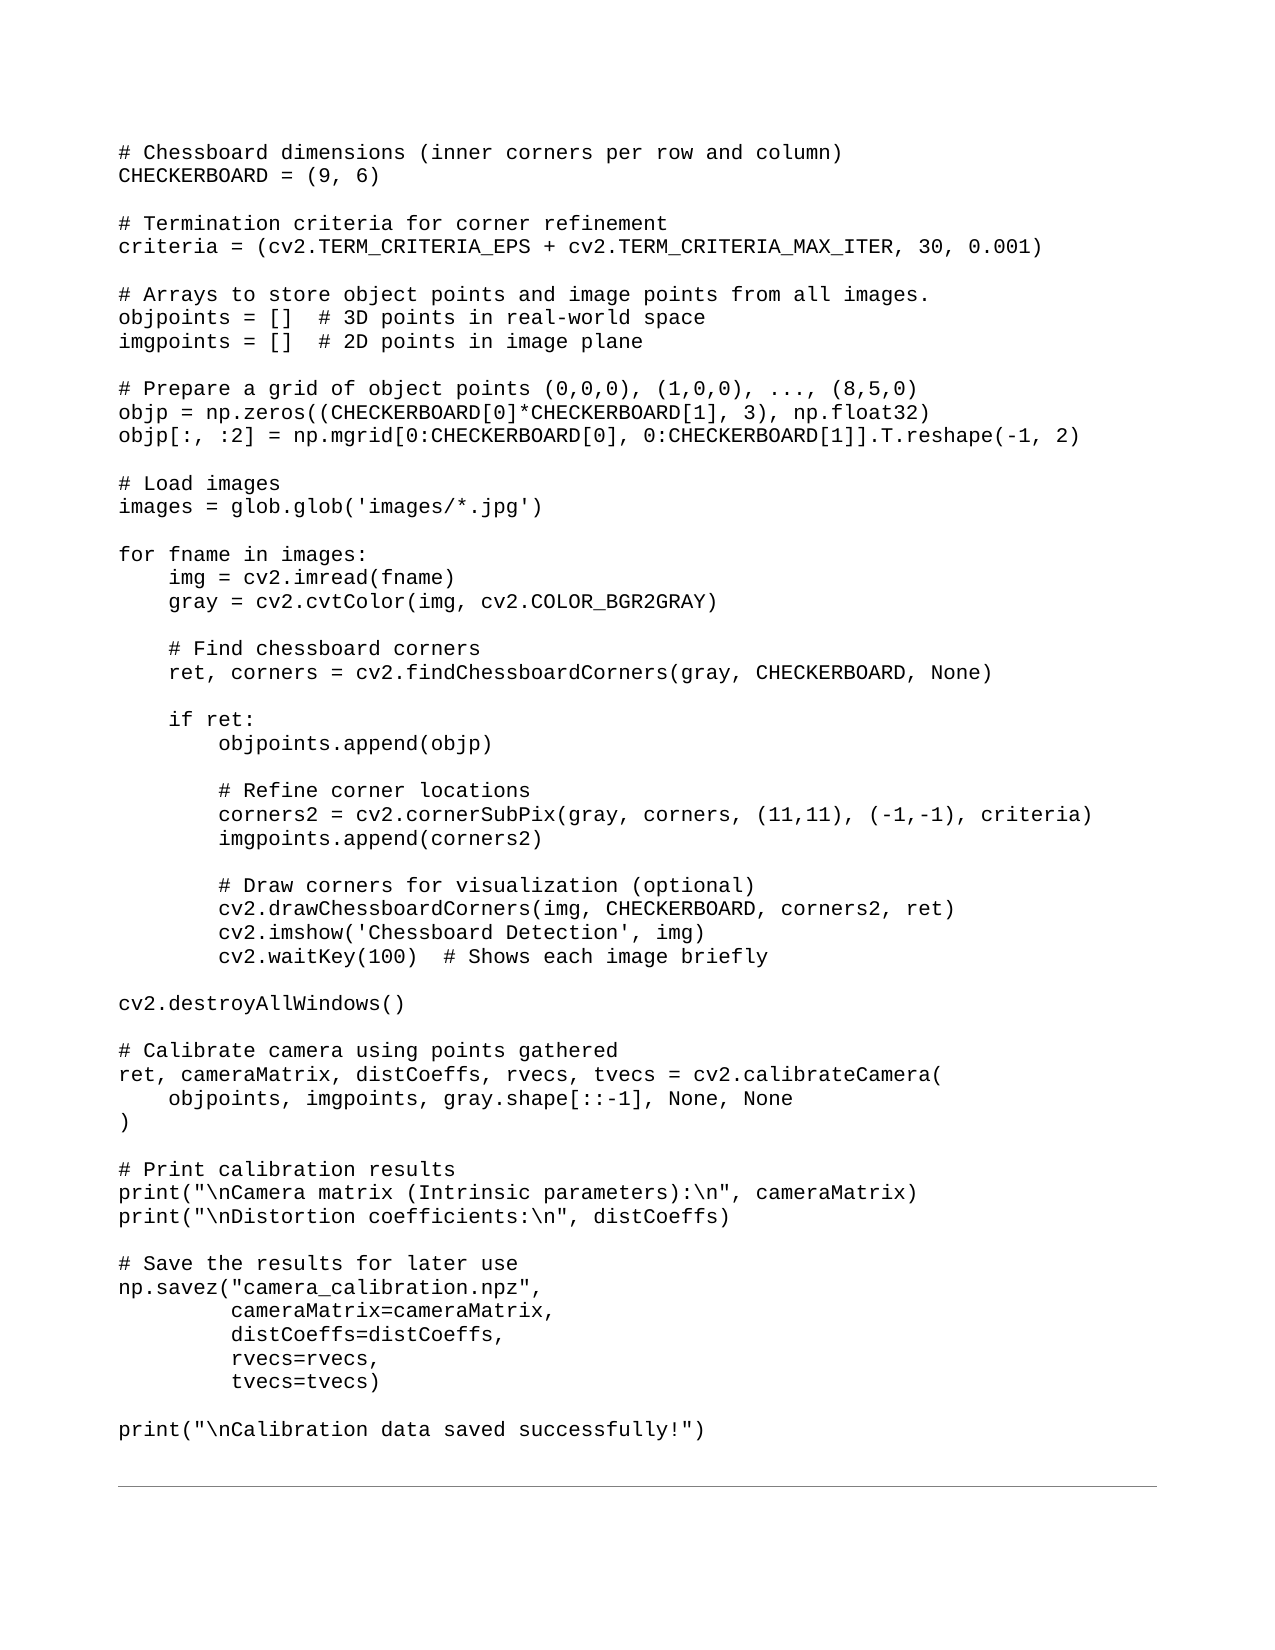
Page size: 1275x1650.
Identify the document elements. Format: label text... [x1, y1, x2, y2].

text print("\nCamera matrix (Intrinsic parameters):\n", cameraMatrix) [118, 1182, 1157, 1206]
text gray = cv2.cvtColor(img, cv2.COLOR_BGR2GRAY) [118, 591, 1157, 615]
text cv2.destroyAllWindows() [118, 993, 1157, 1017]
text imgpoints = [] # 2D points in image plane [118, 331, 1157, 354]
text objp = np.zeros((CHECKERBOARD[0]*CHECKERBOARD[1], 3), np.float32) [118, 402, 1157, 426]
text # Calibrate camera using points gathered [118, 1040, 1157, 1064]
text ) [118, 1111, 1157, 1135]
text print("\nCalibration data saved successfully!") [118, 1419, 1157, 1442]
text if ret: [118, 709, 1157, 733]
text CHECKERBOARD = (9, 6) [118, 165, 1157, 189]
text # Save the results for later use [118, 1253, 1157, 1277]
text ret, cameraMatrix, distCoeffs, rvecs, tvecs = cv2.calibrateCamera( [118, 1064, 1157, 1088]
text rvecs=rvecs, [118, 1348, 1157, 1371]
text criteria = (cv2.TERM_CRITERIA_EPS + cv2.TERM_CRITERIA_MAX_ITER, 30, 0.001) [118, 236, 1157, 260]
text # Chessboard dimensions (inner corners per row and column) [118, 142, 1157, 165]
text for fname in images: [118, 544, 1157, 567]
text # Draw corners for visualization (optional) [118, 875, 1157, 898]
text imgpoints.append(corners2) [118, 827, 1157, 851]
text objpoints, imgpoints, gray.shape[::-1], None, None [118, 1088, 1157, 1111]
text # Prepare a grid of object points (0,0,0), (1,0,0), ..., (8,5,0) [118, 378, 1157, 402]
text distCoeffs=distCoeffs, [118, 1324, 1157, 1348]
text cameraMatrix=cameraMatrix, [118, 1300, 1157, 1324]
text print("\nDistortion coefficients:\n", distCoeffs) [118, 1206, 1157, 1229]
text cv2.imshow('Chessboard Detection', img) [118, 922, 1157, 946]
text ret, corners = cv2.findChessboardCorners(gray, CHECKERBOARD, None) [118, 662, 1157, 686]
text # Termination criteria for corner refinement [118, 213, 1157, 236]
text cv2.waitKey(100) # Shows each image briefly [118, 946, 1157, 969]
text # Arrays to store object points and image points from all images. [118, 284, 1157, 307]
text images = glob.glob('images/*.jpg') [118, 496, 1157, 520]
text objpoints.append(objp) [118, 733, 1157, 757]
text # Refine corner locations [118, 780, 1157, 804]
text # Find chessboard corners [118, 638, 1157, 662]
text tvecs=tvecs) [118, 1371, 1157, 1395]
text cv2.drawChessboardCorners(img, CHECKERBOARD, corners2, ret) [118, 898, 1157, 922]
text objpoints = [] # 3D points in real-world space [118, 307, 1157, 331]
text img = cv2.imread(fname) [118, 567, 1157, 591]
text # Load images [118, 473, 1157, 496]
text objp[:, :2] = np.mgrid[0:CHECKERBOARD[0], 0:CHECKERBOARD[1]].T.reshape(-1, 2) [118, 426, 1157, 449]
text np.savez("camera_calibration.npz", [118, 1277, 1157, 1300]
text corners2 = cv2.cornerSubPix(gray, corners, (11,11), (-1,-1), criteria) [118, 804, 1157, 827]
text # Print calibration results [118, 1158, 1157, 1182]
